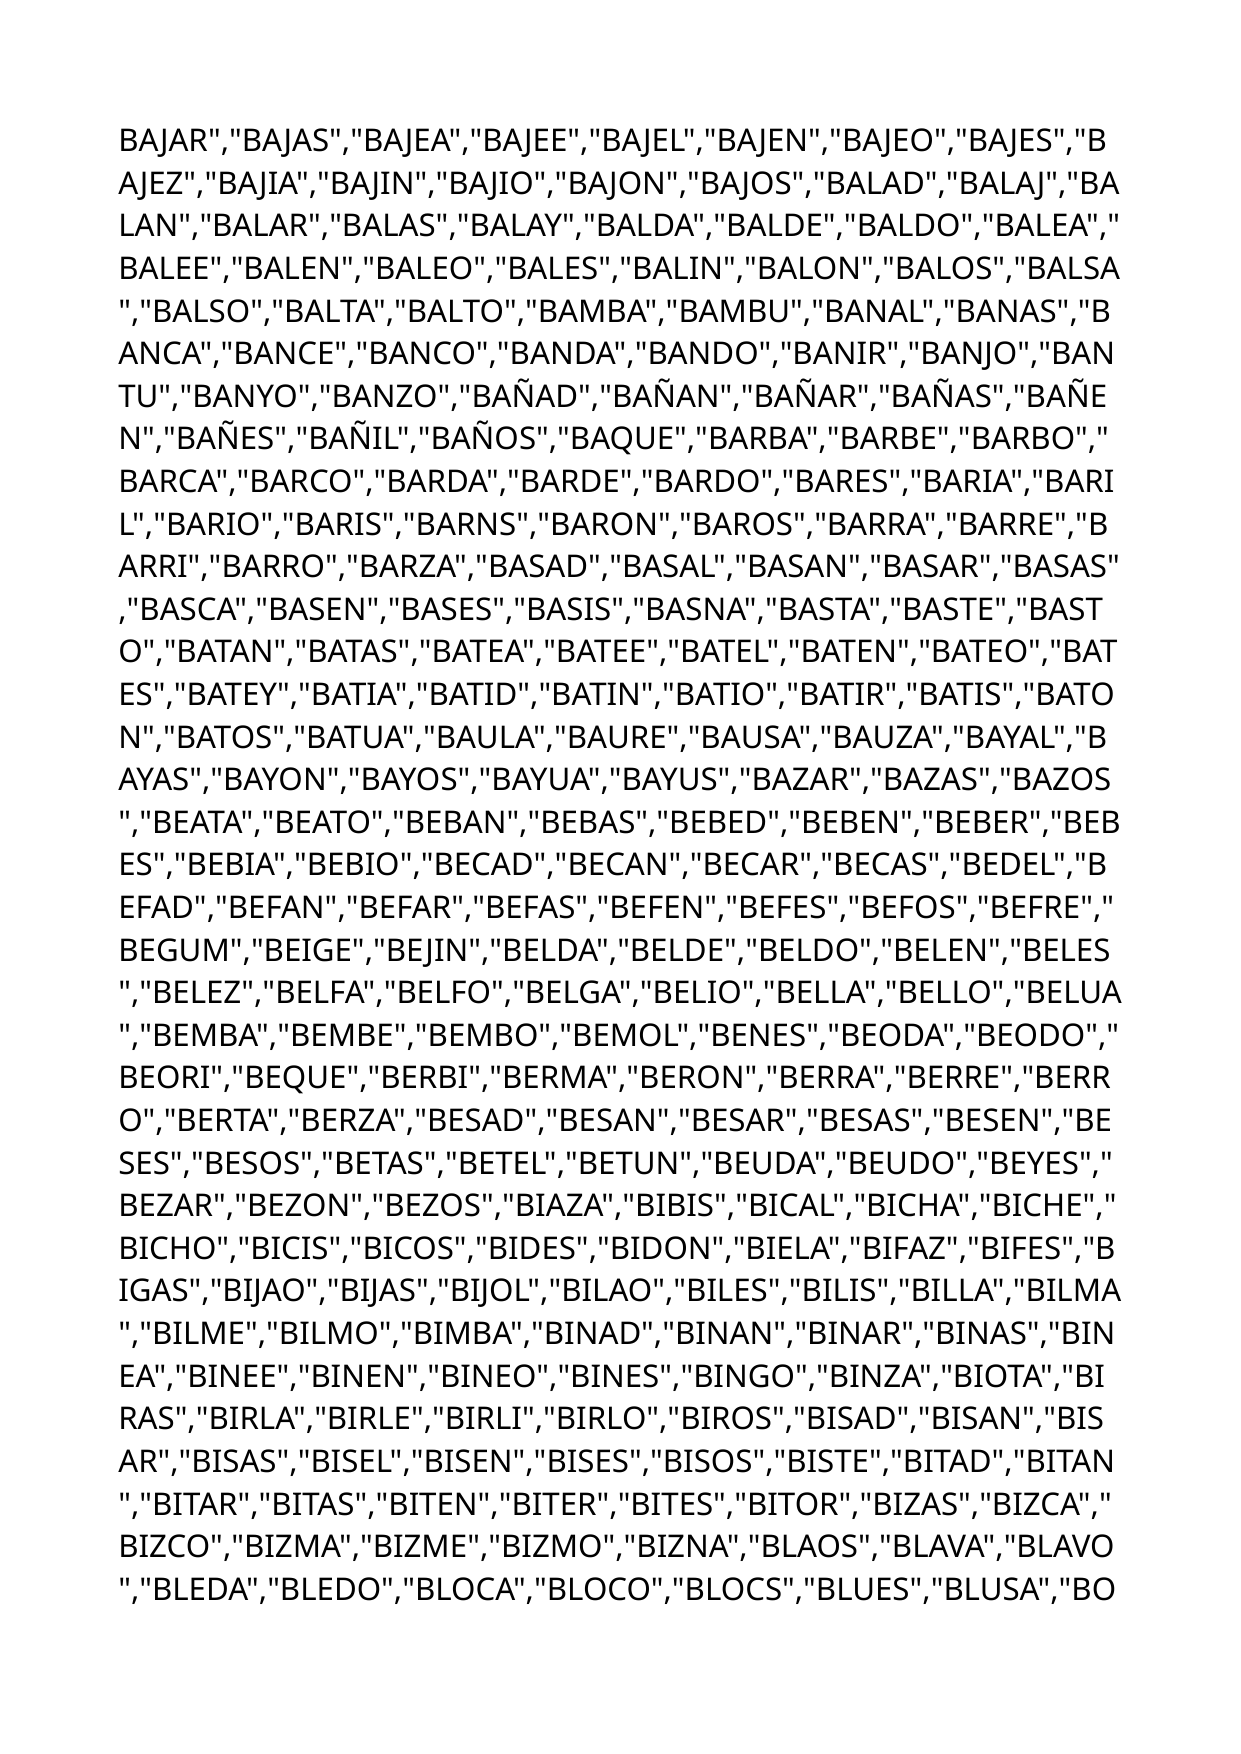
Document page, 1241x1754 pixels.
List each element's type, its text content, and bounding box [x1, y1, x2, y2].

text BAJAR","BAJAS","BAJEA","BAJEE","BAJEL","BAJEN","BAJEO","BAJES","BAJEZ","BAJIA","BAJIN","BAJIO","BAJON","BAJOS","BALAD","BALAJ","BALAN","BALAR","BALAS","BALAY","BALDA","BALDE","BALDO","BALEA","BALEE","BALEN","BALEO","BALES","BALIN","BALON","BALOS","BALSA","BALSO","BALTA","BALTO","BAMBA","BAMBU","BANAL","BANAS","BANCA","BANCE","BANCO","BANDA","BANDO","BANIR","BANJO","BANTU","BANYO","BANZO","BAÑAD","BAÑAN","BAÑAR","BAÑAS","BAÑEN","BAÑES","BAÑIL","BAÑOS","BAQUE","BARBA","BARBE","BARBO","BARCA","BARCO","BARDA","BARDE","BARDO","BARES","BARIA","BARIL","BARIO","BARIS","BARNS","BARON","BAROS","BARRA","BARRE","BARRI","BARRO","BARZA","BASAD","BASAL","BASAN","BASAR","BASAS","BASCA","BASEN","BASES","BASIS","BASNA","BASTA","BASTE","BASTO","BATAN","BATAS","BATEA","BATEE","BATEL","BATEN","BATEO","BATES","BATEY","BATIA","BATID","BATIN","BATIO","BATIR","BATIS","BATON","BATOS","BATUA","BAULA","BAURE","BAUSA","BAUZA","BAYAL","BAYAS","BAYON","BAYOS","BAYUA","BAYUS","BAZAR","BAZAS","BAZOS","BEATA","BEATO","BEBAN","BEBAS","BEBED","BEBEN","BEBER","BEBES","BEBIA","BEBIO","BECAD","BECAN","BECAR","BECAS","BEDEL","BEFAD","BEFAN","BEFAR","BEFAS","BEFEN","BEFES","BEFOS","BEFRE","BEGUM","BEIGE","BEJIN","BELDA","BELDE","BELDO","BELEN","BELES","BELEZ","BELFA","BELFO","BELGA","BELIO","BELLA","BELLO","BELUA","BEMBA","BEMBE","BEMBO","BEMOL","BENES","BEODA","BEODO","BEORI","BEQUE","BERBI","BERMA","BERON","BERRA","BERRE","BERRO","BERTA","BERZA","BESAD","BESAN","BESAR","BESAS","BESEN","BESES","BESOS","BETAS","BETEL","BETUN","BEUDA","BEUDO","BEYES","BEZAR","BEZON","BEZOS","BIAZA","BIBIS","BICAL","BICHA","BICHE","BICHO","BICIS","BICOS","BIDES","BIDON","BIELA","BIFAZ","BIFES","BIGAS","BIJAO","BIJAS","BIJOL","BILAO","BILES","BILIS","BILLA","BILMA","BILME","BILMO","BIMBA","BINAD","BINAN","BINAR","BINAS","BINEA","BINEE","BINEN","BINEO","BINES","BINGO","BINZA","BIOTA","BIRAS","BIRLA","BIRLE","BIRLI","BIRLO","BIROS","BISAD","BISAN","BISAR","BISAS","BISEL","BISEN","BISES","BISOS","BISTE","BITAD","BITAN","BITAR","BITAS","BITEN","BITER","BITES","BITOR","BIZAS","BIZCA","BIZCO","BIZMA","BIZME","BIZMO","BIZNA","BLAOS","BLAVA","BLAVO","BLEDA","BLEDO","BLOCA","BLOCO","BLOCS","BLUES","BLUSA","BO [118, 118, 1122, 1609]
